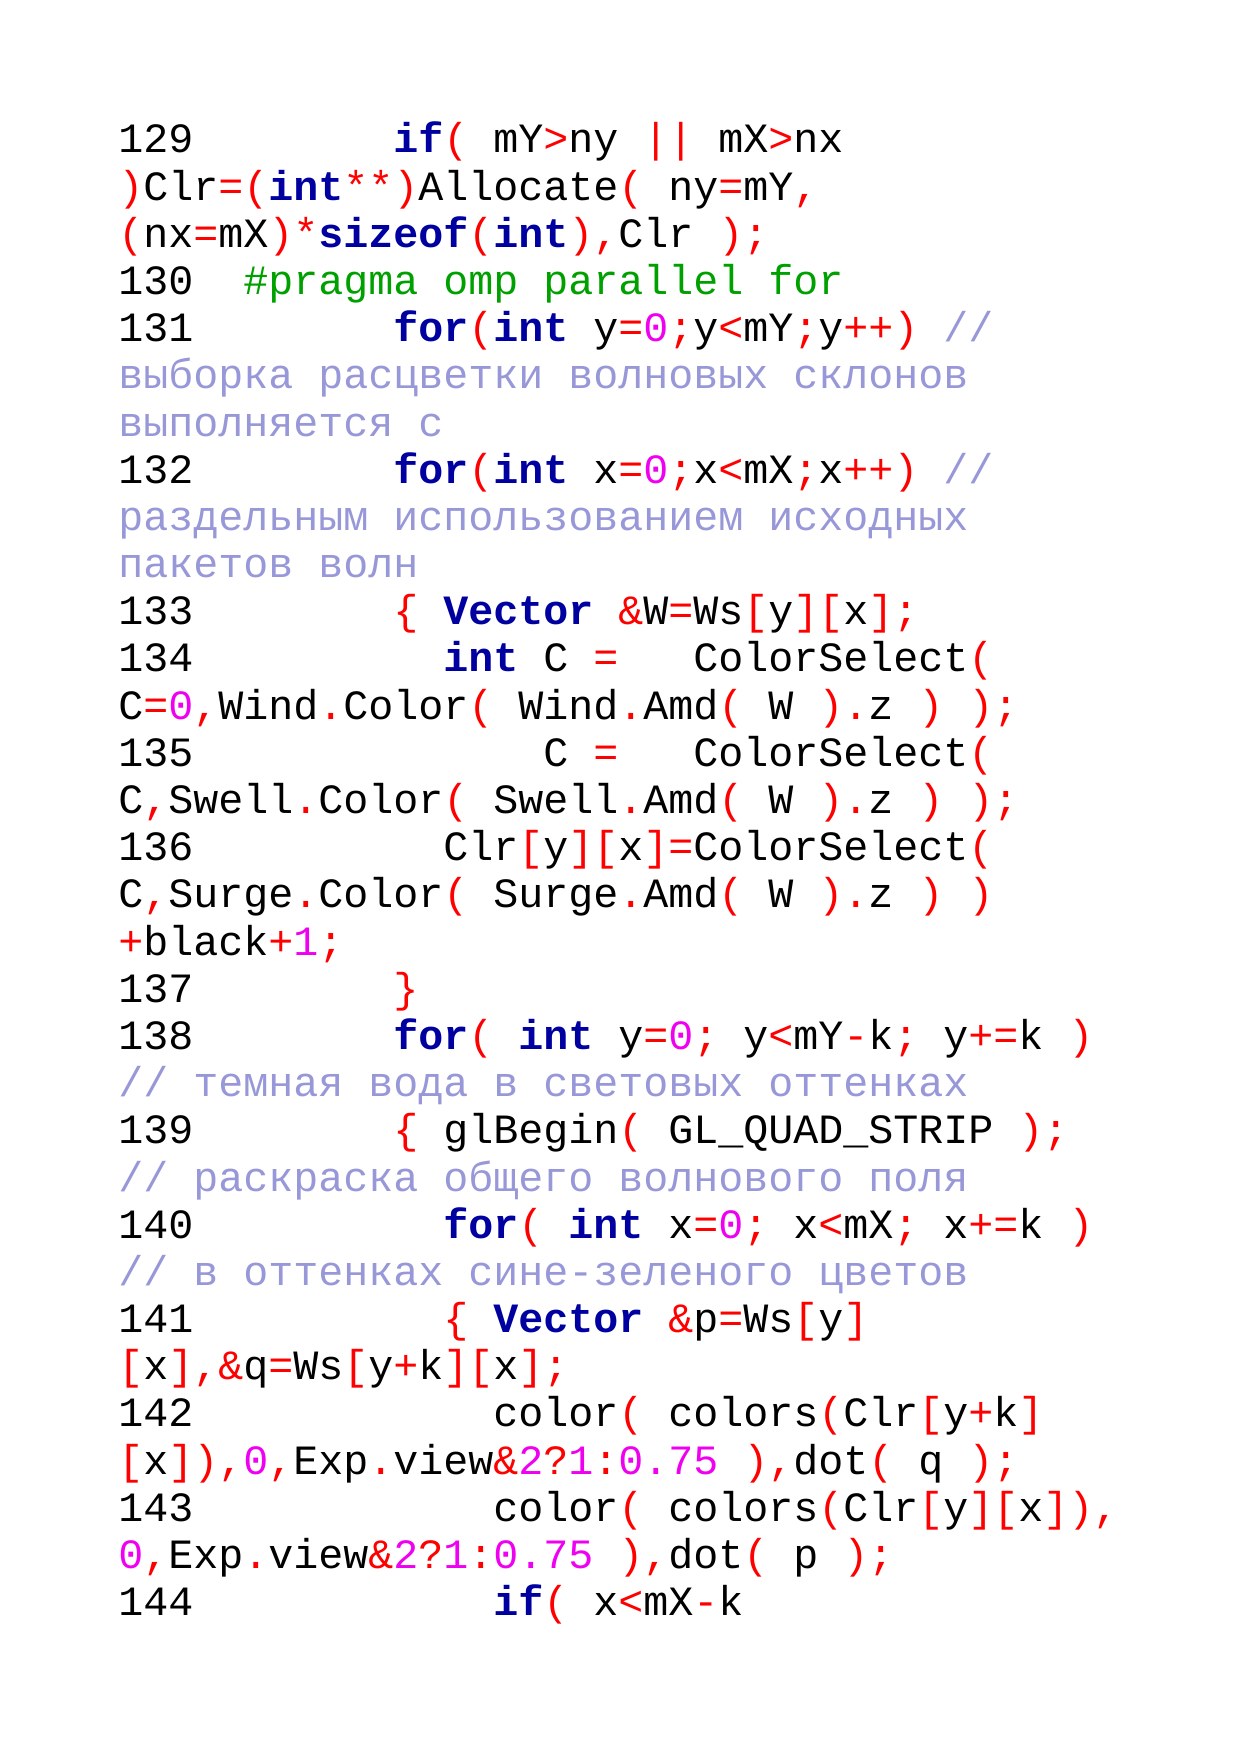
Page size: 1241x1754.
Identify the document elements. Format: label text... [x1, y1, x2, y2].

subtitle 137 } [118, 967, 1122, 1015]
subtitle 134 int C = ColorSelect( C=0,Wind.Color( Wind.Amd( W ).z ) ); [593, 637, 693, 732]
subtitle 144 if( x<mX-k )glNormal3dv( (q-p)*(Ws[y][x+k]-p) ); [693, 1581, 718, 1628]
subtitle 135 C = ColorSelect( C,Swell.Color( Swell.Amd( W ).z ) ); [718, 779, 768, 826]
subtitle 135 C = ColorSelect( C,Swell.Color( Swell.Amd( W ).z ) ); [918, 732, 1122, 826]
subtitle 142 color( colors(Clr[y+k][x]),0,Exp.view&2?1:0.75 ),dot( q ); [968, 1392, 1122, 1487]
subtitle 134 int C = ColorSelect( C=0,Wind.Color( Wind.Amd( W ).z ) ); [818, 684, 868, 732]
subtitle 134 int C = ColorSelect( C=0,Wind.Color( Wind.Amd( W ).z ) ); [118, 637, 543, 732]
subtitle 131 for(int y=0;y<mY;y++) // выборка расцветки волновых склонов выполняется с [118, 307, 1122, 448]
subtitle 144 if( x<mX-k )glNormal3dv( (q-p)*(Ws[y][x+k]-p) ); [743, 1581, 1122, 1628]
subtitle 130 #pragma omp parallel for [118, 260, 1122, 307]
subtitle 140 for( int x=0; x<mX; x+=k ) // в оттенках сине-зеленого цветов [118, 1203, 1122, 1298]
subtitle 133 { Vector &W=Ws[y][x]; [868, 590, 1122, 637]
subtitle 144 if( x<mX-k )glNormal3dv( (q-p)*(Ws[y][x+k]-p) ); [618, 1581, 643, 1628]
subtitle 133 { Vector &W=Ws[y][x]; [743, 590, 768, 637]
subtitle 133 { Vector &W=Ws[y][x]; [668, 590, 693, 637]
subtitle 134 int C = ColorSelect( C=0,Wind.Color( Wind.Amd( W ).z ) ); [718, 684, 768, 732]
subtitle 144 if( x<mX-k )glNormal3dv( (q-p)*(Ws[y][x+k]-p) ); [118, 1581, 593, 1628]
subtitle 143 color( colors(Clr[y][x]), 0,Exp.view&2?1:0.75 ),dot( p ); [743, 1534, 793, 1581]
subtitle 138 for( int y=0; y<mY-k; y+=k ) // темная вода в световых оттенках [118, 1015, 1122, 1109]
subtitle 136 Clr[y][x]=ColorSelect( C,Surge.Color( Surge.Amd( W ).z ) )+black+1; [118, 826, 1122, 967]
subtitle 135 C = ColorSelect( C,Swell.Color( Swell.Amd( W ).z ) ); [818, 779, 868, 826]
subtitle 135 C = ColorSelect( C,Swell.Color( Swell.Amd( W ).z ) ); [593, 732, 693, 826]
subtitle 133 { Vector &W=Ws[y][x]; [118, 590, 643, 637]
subtitle 133 { Vector &W=Ws[y][x]; [793, 590, 843, 637]
subtitle 142 color( colors(Clr[y+k][x]),0,Exp.view&2?1:0.75 ),dot( q ); [118, 1392, 793, 1487]
subtitle 134 int C = ColorSelect( C=0,Wind.Color( Wind.Amd( W ).z ) ); [918, 637, 1122, 732]
subtitle 129 if( mY>ny || mX>nx )Clr=(int**)Allocate( ny=mY,(nx=mX)*sizeof(int),Clr ); [118, 118, 1122, 260]
subtitle 139 { glBegin( GL_QUAD_STRIP ); // раскраска общего волнового поля [118, 1109, 1122, 1203]
subtitle 143 color( colors(Clr[y][x]), 0,Exp.view&2?1:0.75 ),dot( p ); [818, 1487, 1122, 1581]
subtitle 141 { Vector &p=Ws[y][x],&q=Ws[y+k][x]; [118, 1298, 1122, 1392]
subtitle 132 for(int x=0;x<mX;x++) // раздельным использованием исходных пакетов волн [118, 448, 1122, 590]
subtitle 142 color( colors(Clr[y+k][x]),0,Exp.view&2?1:0.75 ),dot( q ); [868, 1392, 943, 1487]
subtitle 135 C = ColorSelect( C,Swell.Color( Swell.Amd( W ).z ) ); [118, 732, 543, 826]
subtitle 143 color( colors(Clr[y][x]), 0,Exp.view&2?1:0.75 ),dot( p ); [118, 1487, 668, 1581]
